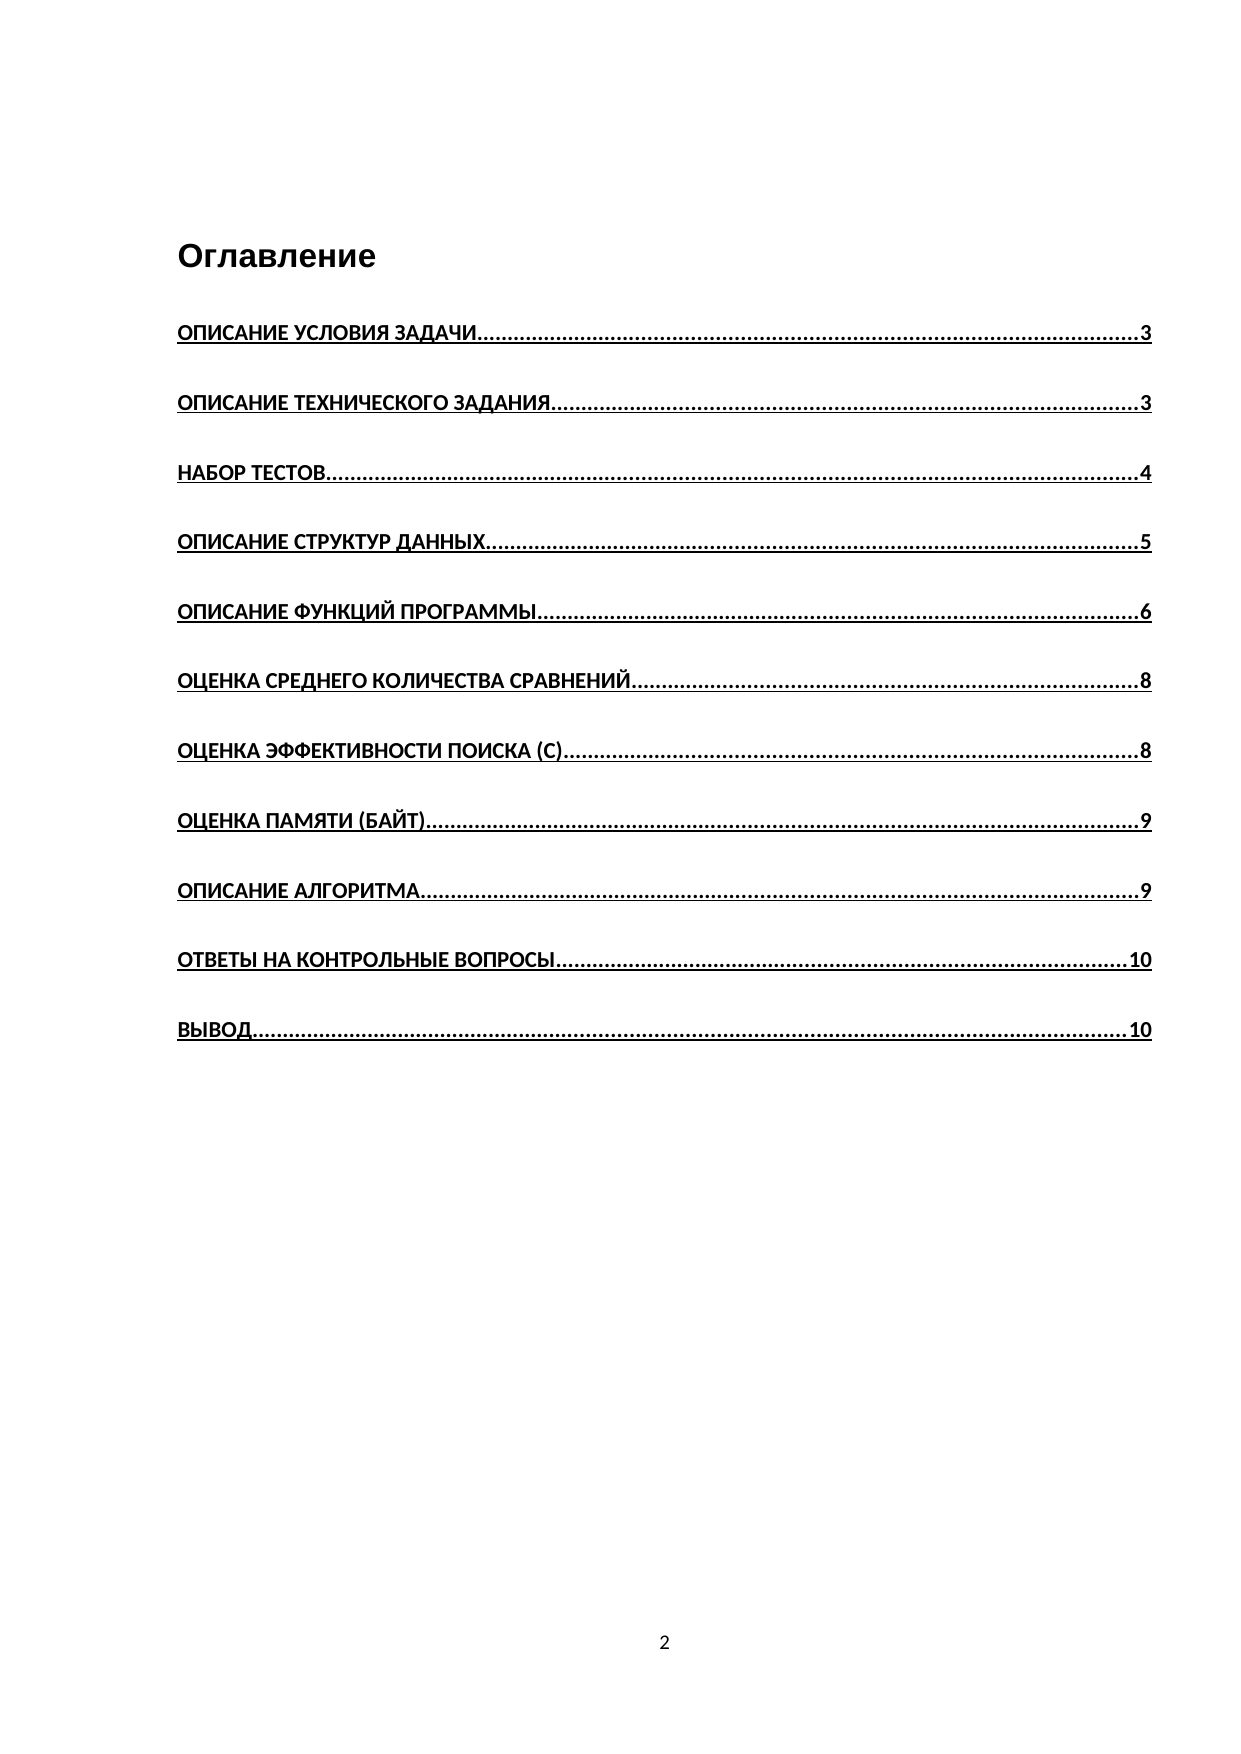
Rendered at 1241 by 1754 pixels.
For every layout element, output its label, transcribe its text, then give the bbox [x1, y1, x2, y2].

text Описание функций программы 6 [177, 597, 1152, 621]
subtitle Оглавление [177, 237, 1152, 275]
text Оценка памяти (байт) 9 [177, 806, 1152, 830]
text Оценка эффективности поиска (с) 8 [177, 736, 1152, 761]
text Вывод 10 [177, 1015, 1152, 1039]
text Описание структур данных 5 [177, 527, 1152, 551]
text Набор тестов 4 [177, 458, 1152, 482]
text Описание условия задачи 3 [177, 318, 1152, 342]
text Описание алгоритма 9 [177, 876, 1152, 900]
text Оценка среднего количества сравнений 8 [177, 667, 1152, 691]
text Ответы на контрольные вопросы 10 [177, 945, 1152, 969]
text Описание технического задания 3 [177, 388, 1152, 412]
